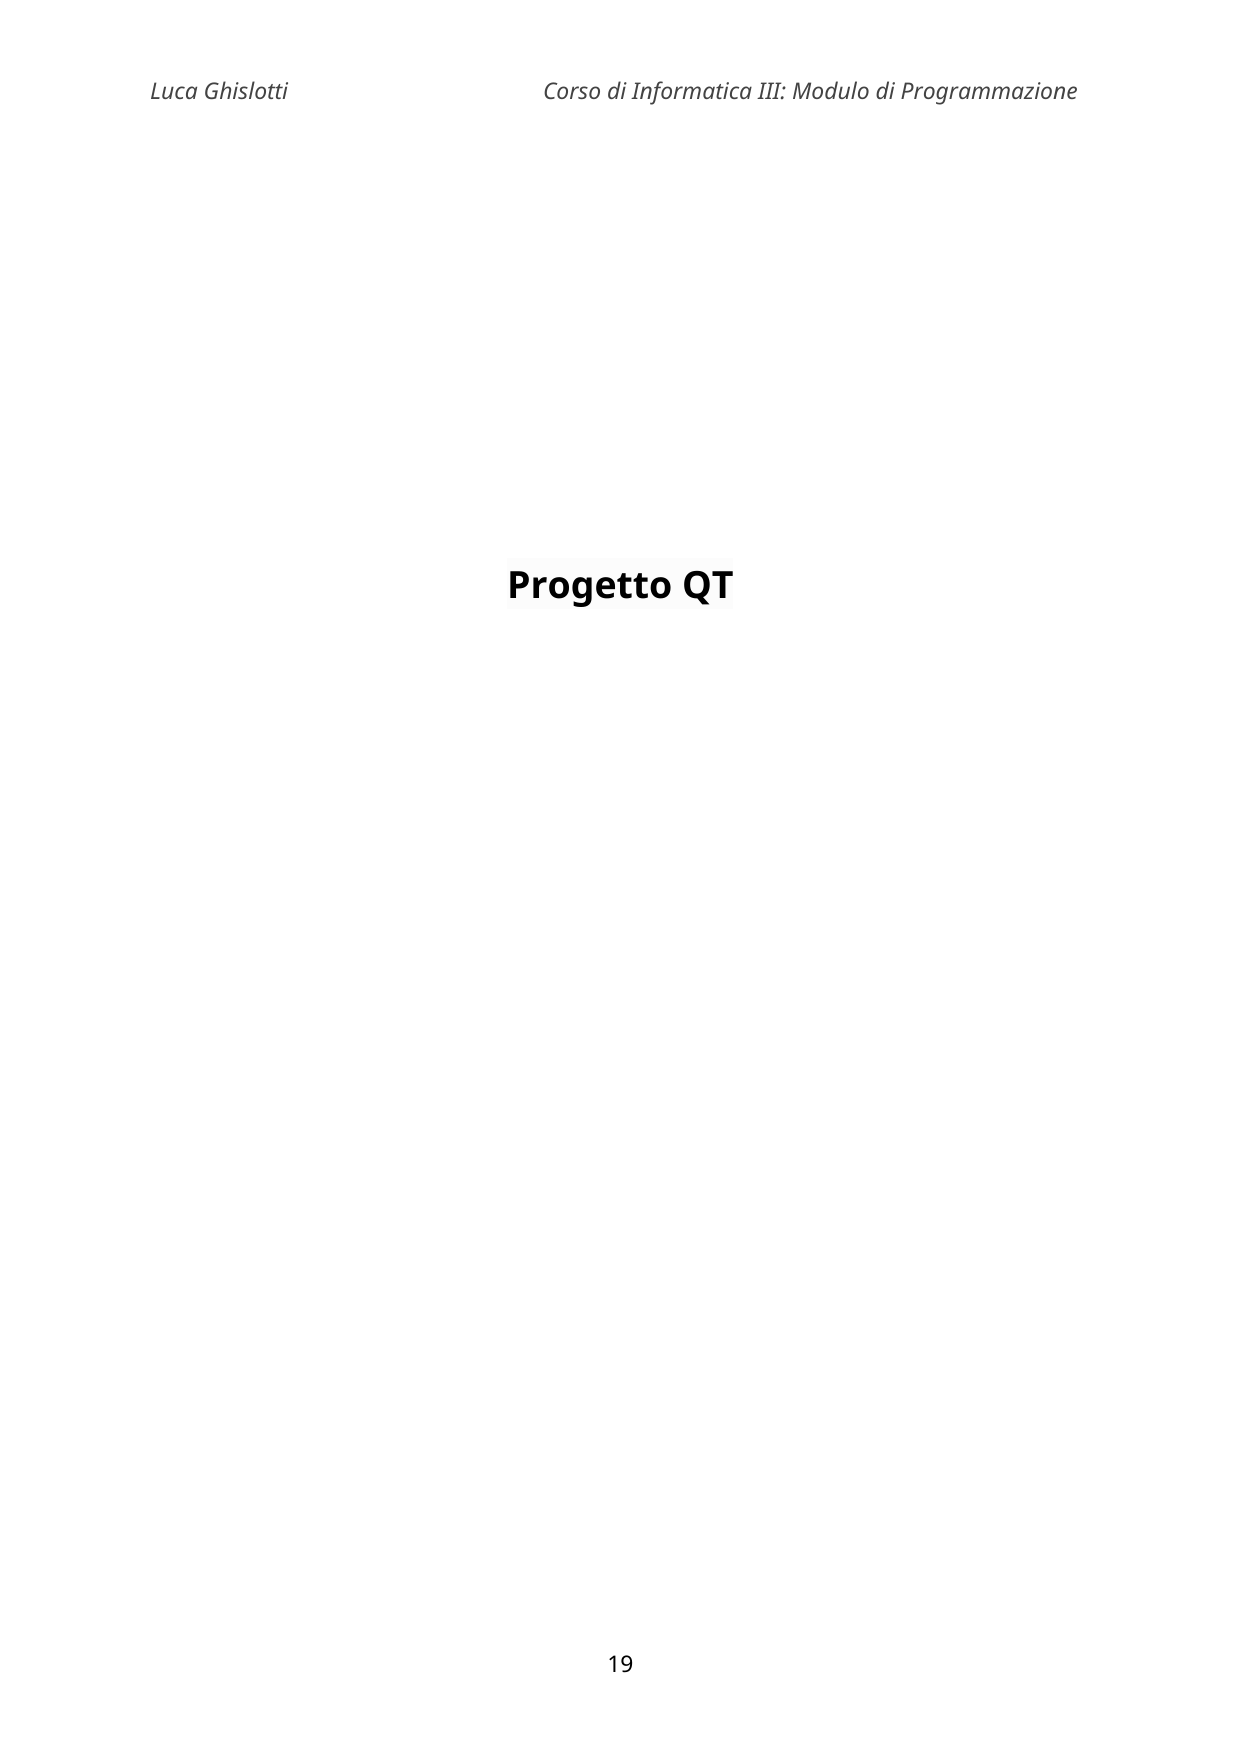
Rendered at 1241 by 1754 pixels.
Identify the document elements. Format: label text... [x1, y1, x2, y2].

title Progetto QT [733, 558, 1090, 609]
title Progetto QT [150, 558, 507, 609]
